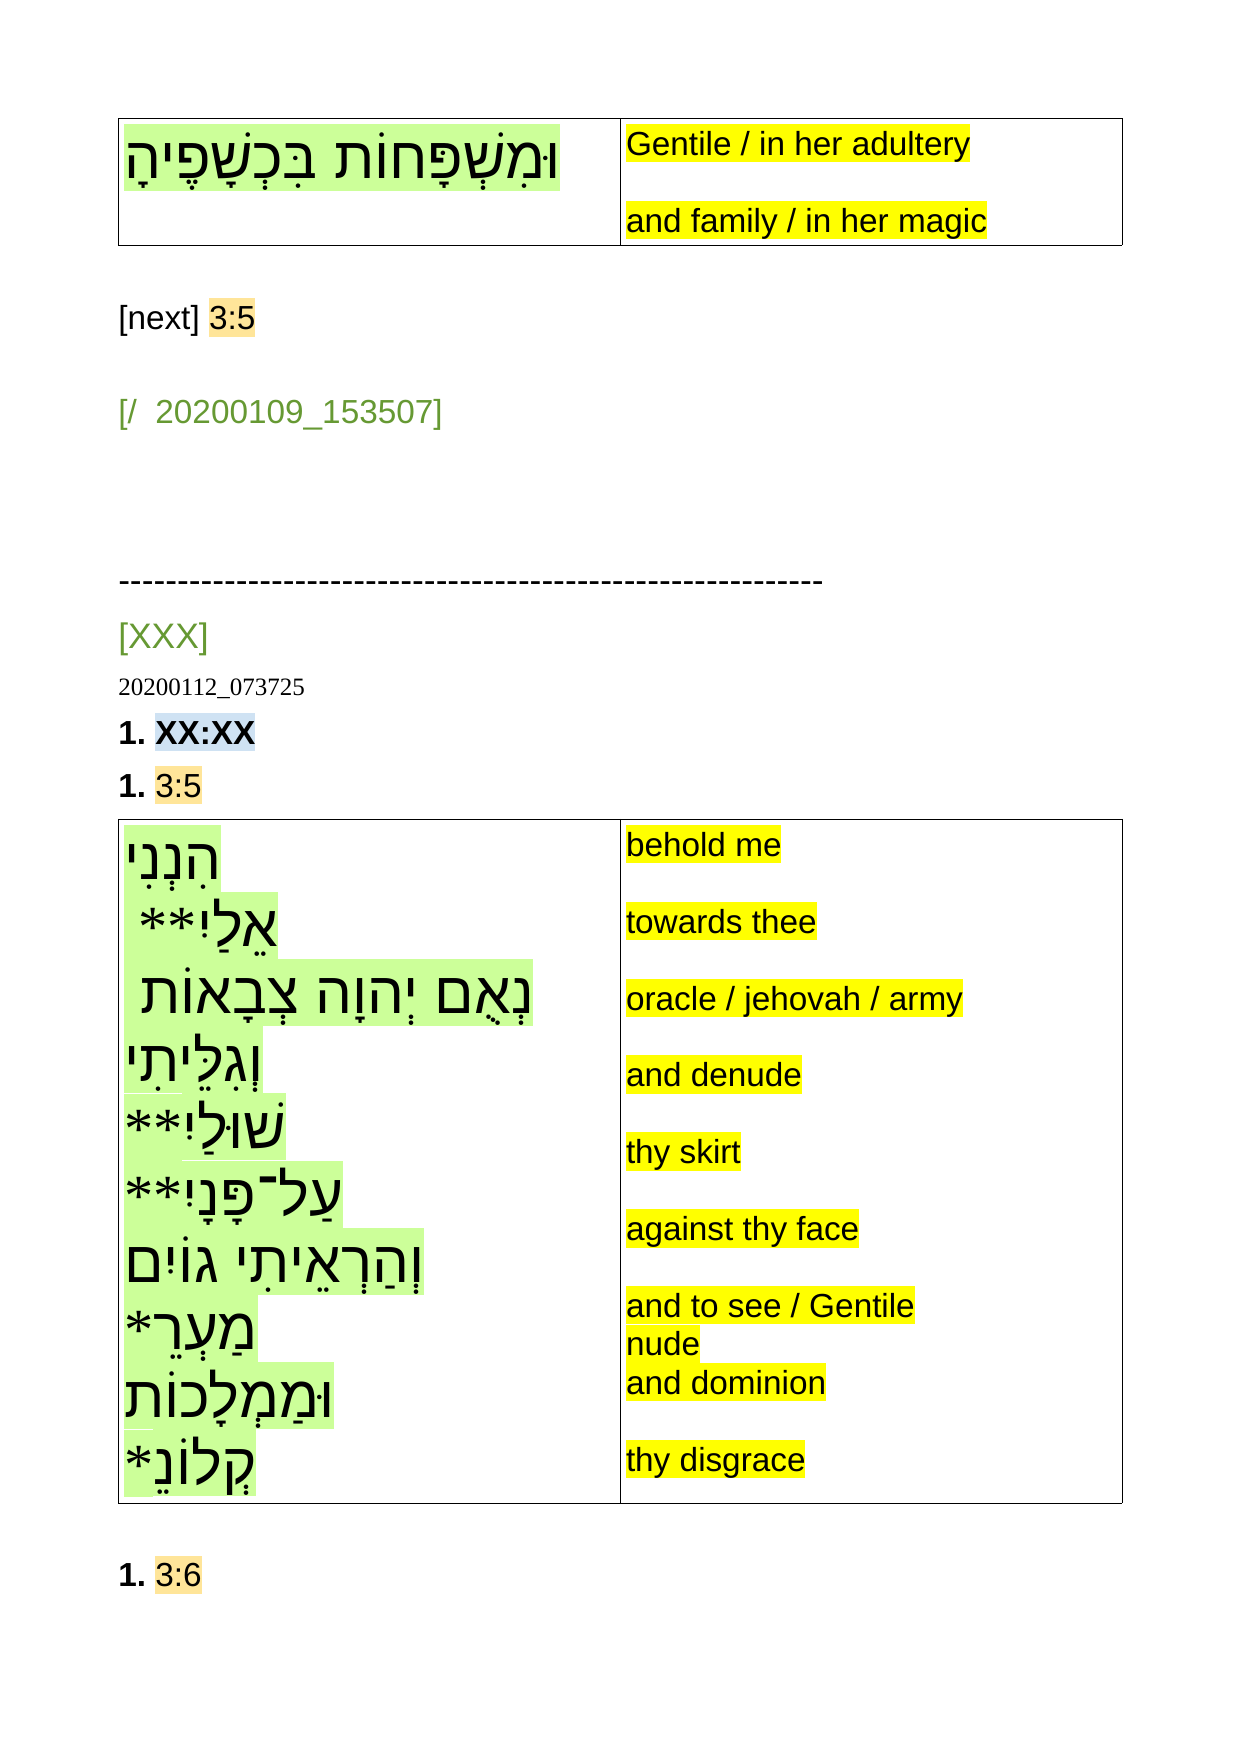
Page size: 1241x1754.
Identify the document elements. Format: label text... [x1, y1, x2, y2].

table_header behold me towards thee oracle / jehovah / army and denude thy skirt against thy face and to see / Gentile nude and dominion thy disgrace [621, 820, 1122, 1502]
text 20200112_073725 [118, 672, 1122, 700]
text 1. XX:XX [118, 713, 1122, 751]
text ------------------------------------------------------------ [118, 559, 1122, 600]
text 1. 3:6 [118, 1556, 1122, 1594]
text 1. 3:5 [118, 766, 1122, 804]
text [/ 20200109_153507] [118, 392, 1122, 431]
text [next] 3:5 [118, 298, 1122, 337]
table_header וּמִשְׁפָּחוֹת בִּכְשָׁפֶיהָ [119, 119, 620, 245]
table_header Gentile / in her adultery and family / in her magic [621, 119, 1122, 245]
table_header הִנְנִי **אֵלַיִ נְאֻם יְהוָה צְבָאוֹת וְגִלֵּיתִי **שׁוּלַיִ **עַל־פָּנָיִ וְהַרְאֵיתִי גוֹיִם *מַעְרֵ וּמַמְלָכוֹת *קְלוֹנֵ [119, 820, 620, 1502]
text [XXX] [118, 616, 1122, 656]
